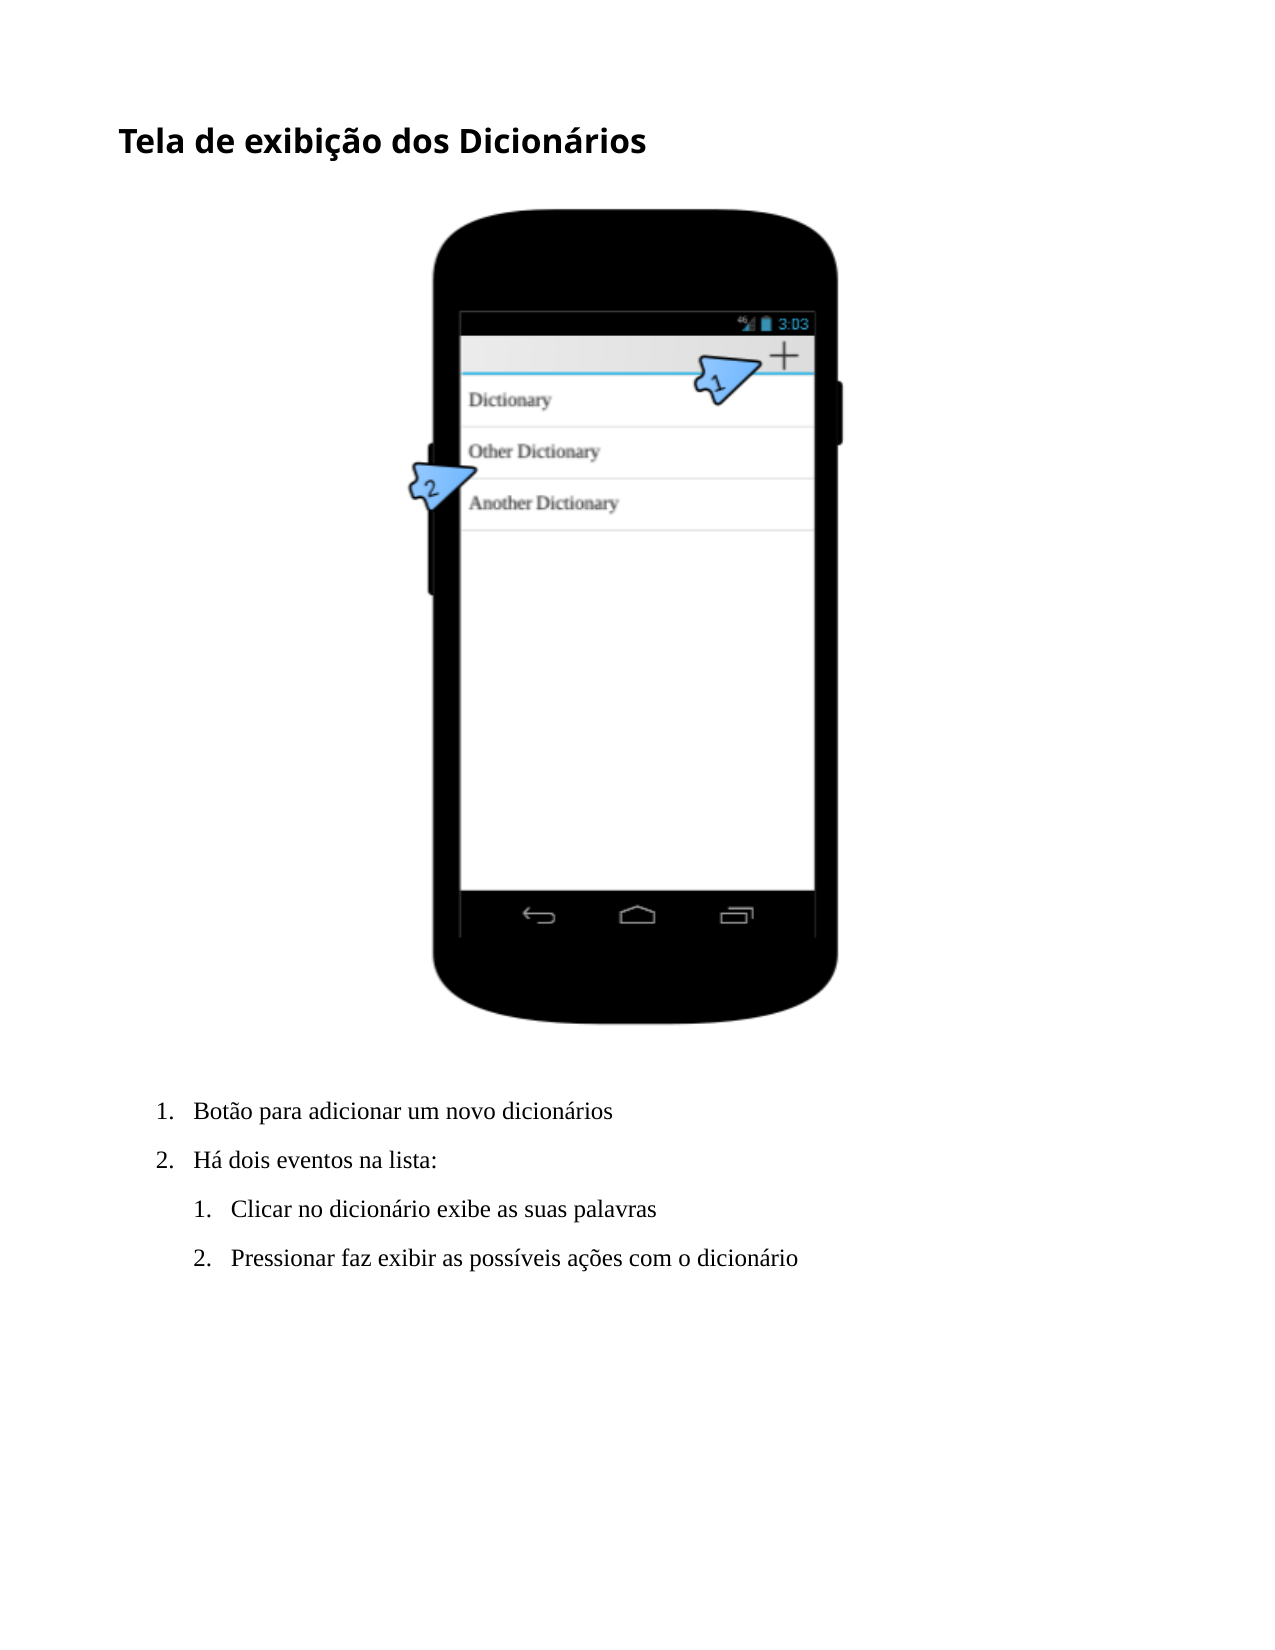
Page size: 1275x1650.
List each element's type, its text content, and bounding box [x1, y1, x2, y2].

list Há dois eventos na lista: [156, 1145, 1157, 1174]
list Botão para adicionar um novo dicionários [156, 1096, 1157, 1125]
list Clicar no dicionário exibe as suas palavras [193, 1194, 1157, 1223]
subtitle Tela de exibição dos Dicionários [118, 118, 1157, 164]
picture [396, 200, 879, 1038]
list Pressionar faz exibir as possíveis ações com o dicionário [193, 1243, 1157, 1272]
